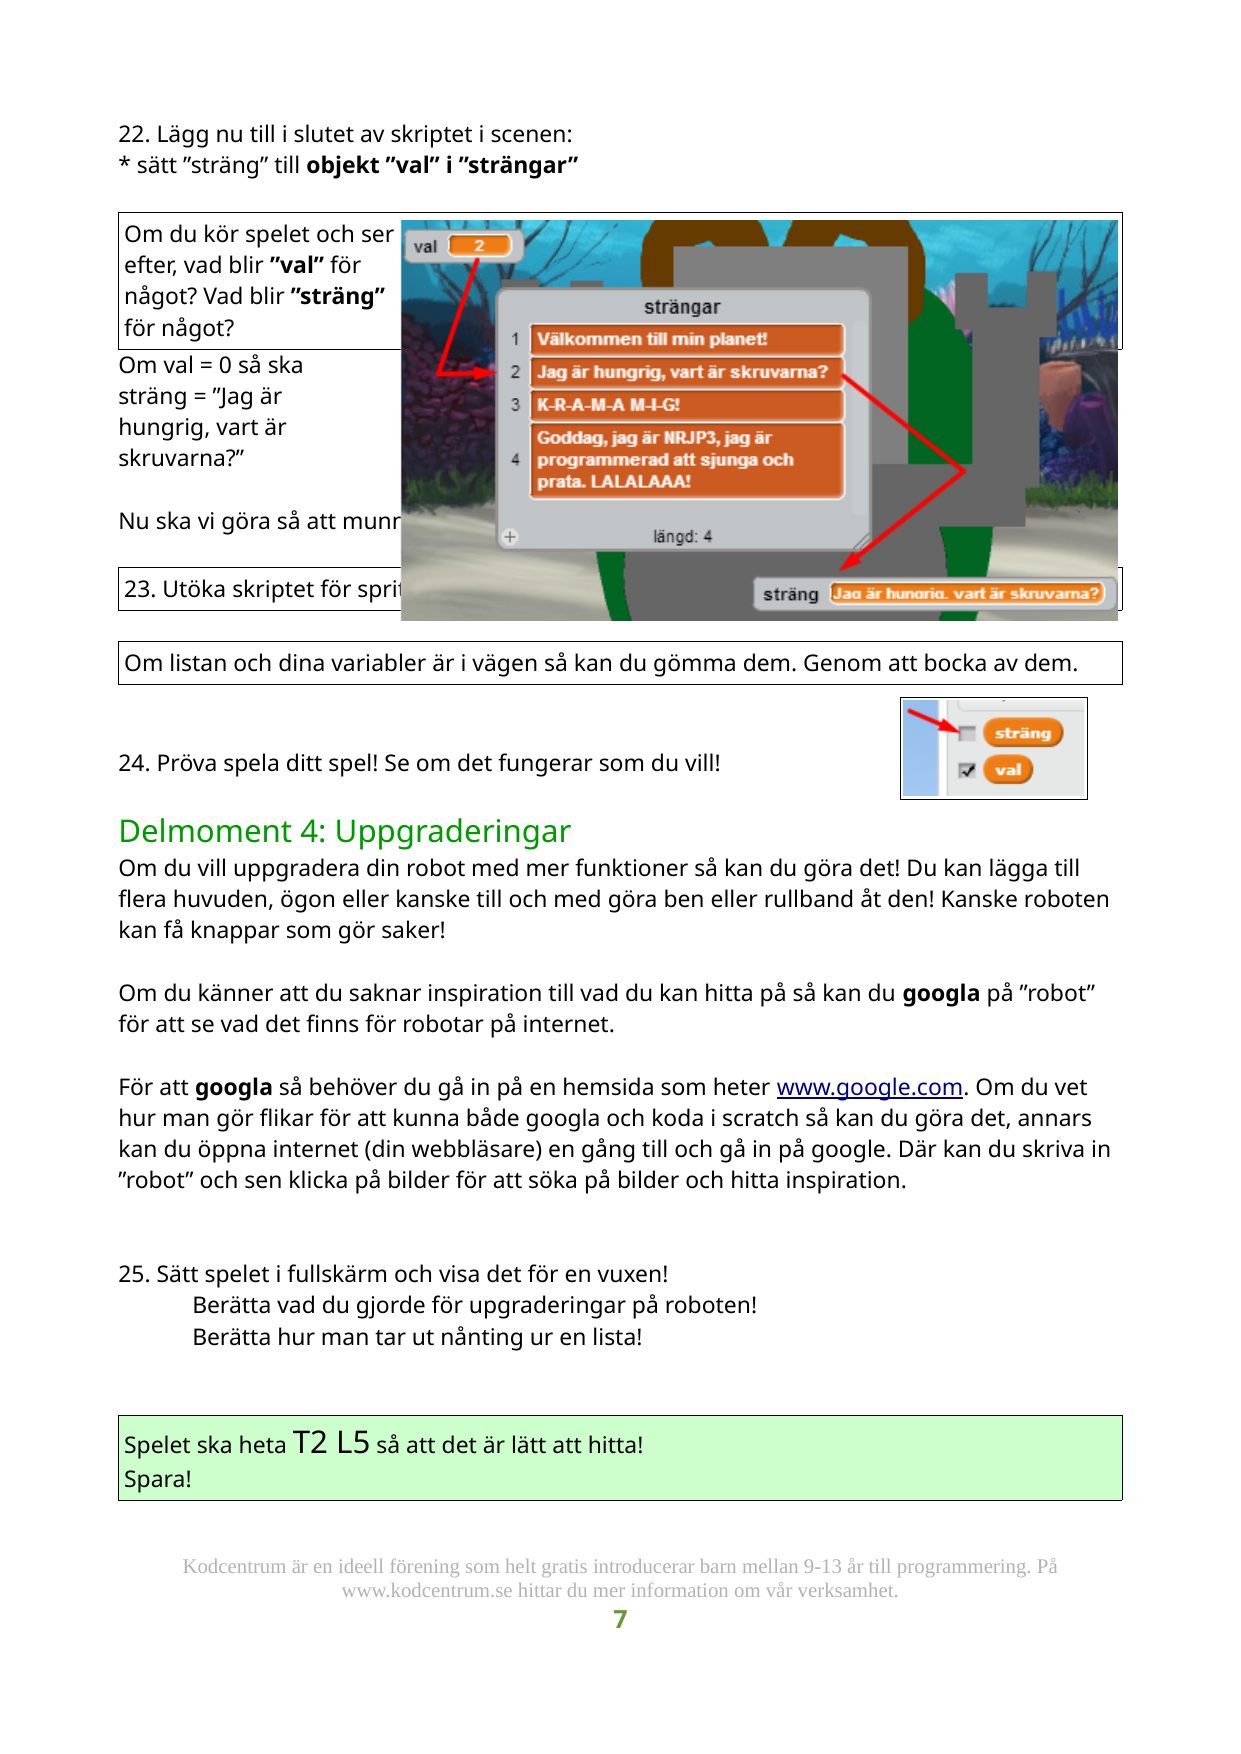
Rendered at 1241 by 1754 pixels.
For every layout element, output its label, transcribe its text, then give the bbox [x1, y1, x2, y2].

text Delmoment 4: Uppgraderingar [118, 809, 1122, 852]
table_header 23. Utöka skriptet för spriten ”mun” så att den också säger strängen ”sträng”. [119, 568, 400, 610]
table_header Spelet ska heta T2 L5 så att det är lätt att hitta! Spara! [119, 1416, 1122, 1500]
table_header Om listan och dina variabler är i vägen så kan du gömma dem. Genom att bocka av dem. [119, 642, 1122, 684]
text hungrig, vart är [118, 411, 400, 442]
text Om du vill uppgradera din robot med mer funktioner så kan du göra det! Du kan lägga till flera huvuden, ögon eller kanske till och med göra ben eller rullband åt den! Kanske roboten kan få knappar som gör saker! [118, 852, 1122, 946]
text * sätt ”sträng” till objekt ”val” i ”strängar” [118, 149, 1122, 181]
picture [400, 220, 1118, 621]
text Om val = 0 så ska [118, 350, 400, 380]
text 25. Sätt spelet i fullskärm och visa det för en vuxen! [118, 1258, 1122, 1289]
picture [903, 700, 1085, 796]
text Berätta hur man tar ut nånting ur en lista! [118, 1321, 1122, 1352]
text 24. Pröva spela ditt spel! Se om det fungerar som du vill! [118, 747, 900, 778]
text Om du känner att du saknar inspiration till vad du kan hitta på så kan du googla på ”robot” för att se vad det finns för robotar på internet. [118, 977, 1122, 1039]
text 22. Lägg nu till i slutet av skriptet i scenen: [118, 118, 1122, 149]
text sträng = ”Jag är [118, 380, 400, 411]
table_header [901, 698, 1087, 799]
text Berätta vad du gjorde för upgraderingar på roboten! [118, 1289, 1122, 1321]
text Nu ska vi göra så att munnen säger strängen. [118, 505, 400, 536]
text För att googla så behöver du gå in på en hemsida som heter www.google.com. Om du vet hur man gör flikar för att kunna både googla och koda i scratch så kan du göra det, annars kan du öppna internet (din webbläsare) en gång till och gå in på google. Där kan du skriva in ”robot” och sen klicka på bilder för att söka på bilder och hitta inspiration. [118, 1071, 1122, 1196]
text skruvarna?” [118, 442, 400, 473]
table_header Om du kör spelet och ser efter, vad blir ”val” för något? Vad blir ”sträng” för något? [119, 213, 1122, 348]
